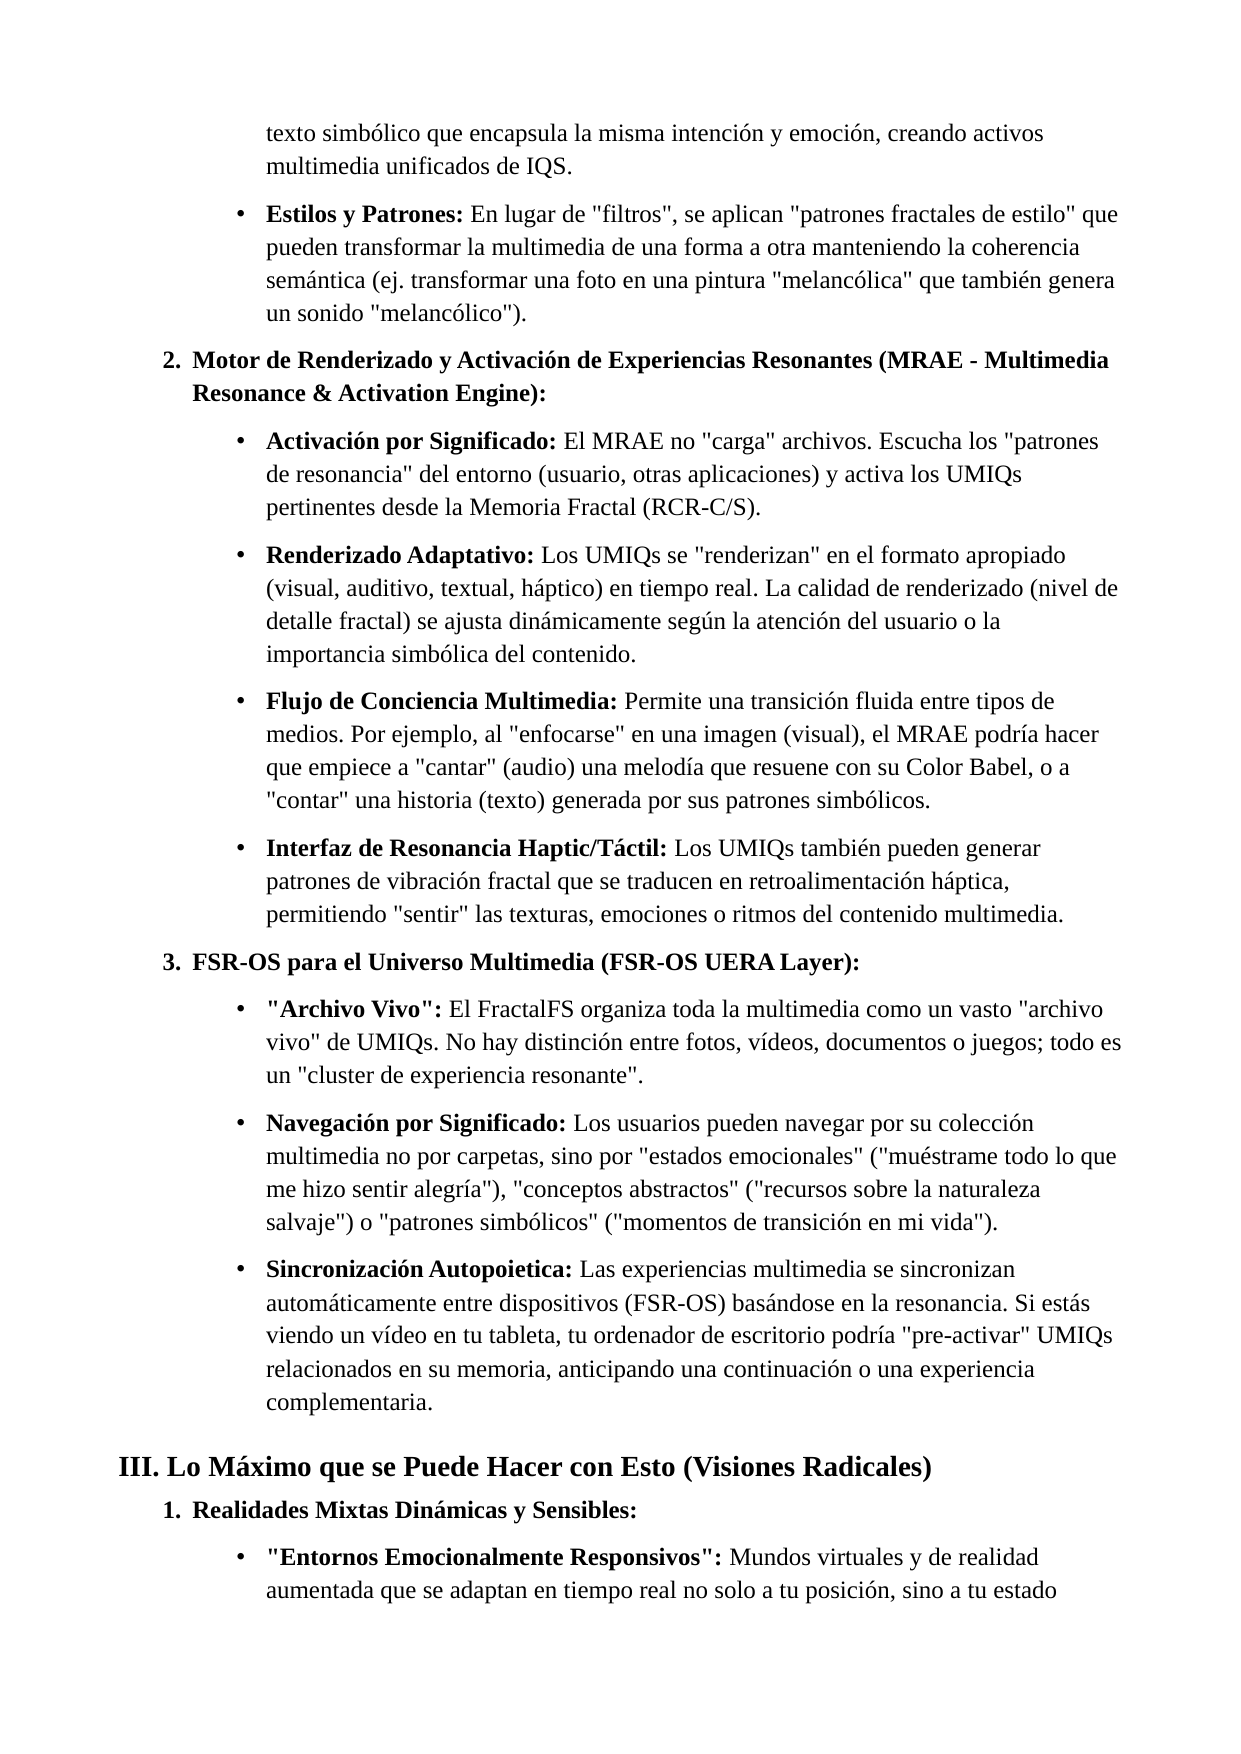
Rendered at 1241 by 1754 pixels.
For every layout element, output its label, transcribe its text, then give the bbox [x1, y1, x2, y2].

list texto simbólico que encapsula la misma intención y emoción, creando activos multimedia unificados de IQS. [236, 118, 1122, 180]
list "Archivo Vivo": El FractalFS organiza toda la multimedia como un vasto "archivo vivo" de UMIQs. No hay distinción entre fotos, vídeos, documentos o juegos; todo es un "cluster de experiencia resonante". [236, 994, 1122, 1089]
subtitle III. Lo Máximo que se Puede Hacer con Esto (Visiones Radicales) [118, 1449, 1122, 1482]
list Activación por Significado: El MRAE no "carga" archivos. Escucha los "patrones de resonancia" del entorno (usuario, otras aplicaciones) y activa los UMIQs pertinentes desde la Memoria Fractal (RCR-C/S). [236, 426, 1122, 521]
list Flujo de Conciencia Multimedia: Permite una transición fluida entre tipos de medios. Por ejemplo, al "enfocarse" en una imagen (visual), el MRAE podría hacer que empiece a "cantar" (audio) una melodía que resuene con su Color Babel, o a "contar" una historia (texto) generada por sus patrones simbólicos. [236, 686, 1122, 814]
list Estilos y Patrones: En lugar de "filtros", se aplican "patrones fractales de estilo" que pueden transformar la multimedia de una forma a otra manteniendo la coherencia semántica (ej. transformar una foto en una pintura "melancólica" que también genera un sonido "melancólico"). [236, 199, 1122, 327]
list Realidades Mixtas Dinámicas y Sensibles: [162, 1495, 1122, 1524]
list Renderizado Adaptativo: Los UMIQs se "renderizan" en el formato apropiado (visual, auditivo, textual, háptico) en tiempo real. La calidad de renderizado (nivel de detalle fractal) se ajusta dinámicamente según la atención del usuario o la importancia simbólica del contenido. [236, 540, 1122, 667]
list Sincronización Autopoietica: Las experiencias multimedia se sincronizan automáticamente entre dispositivos (FSR-OS) basándose en la resonancia. Si estás viendo un vídeo en tu tableta, tu ordenador de escritorio podría "pre-activar" UMIQs relacionados en su memoria, anticipando una continuación o una experiencia complementaria. [236, 1254, 1122, 1415]
list Motor de Renderizado y Activación de Experiencias Resonantes (MRAE - Multimedia Resonance & Activation Engine): [162, 345, 1122, 407]
list FSR-OS para el Universo Multimedia (FSR-OS UERA Layer): [162, 947, 1122, 975]
list Navegación por Significado: Los usuarios pueden navegar por su colección multimedia no por carpetas, sino por "estados emocionales" ("muéstrame todo lo que me hizo sentir alegría"), "conceptos abstractos" ("recursos sobre la naturaleza salvaje") o "patrones simbólicos" ("momentos de transición en mi vida"). [236, 1108, 1122, 1236]
list Interfaz de Resonancia Haptic/Táctil: Los UMIQs también pueden generar patrones de vibración fractal que se traducen en retroalimentación háptica, permitiendo "sentir" las texturas, emociones o ritmos del contenido multimedia. [236, 833, 1122, 928]
list "Entornos Emocionalmente Responsivos": Mundos virtuales y de realidad aumentada que se adaptan en tiempo real no solo a tu posición, sino a tu estado [236, 1542, 1122, 1604]
